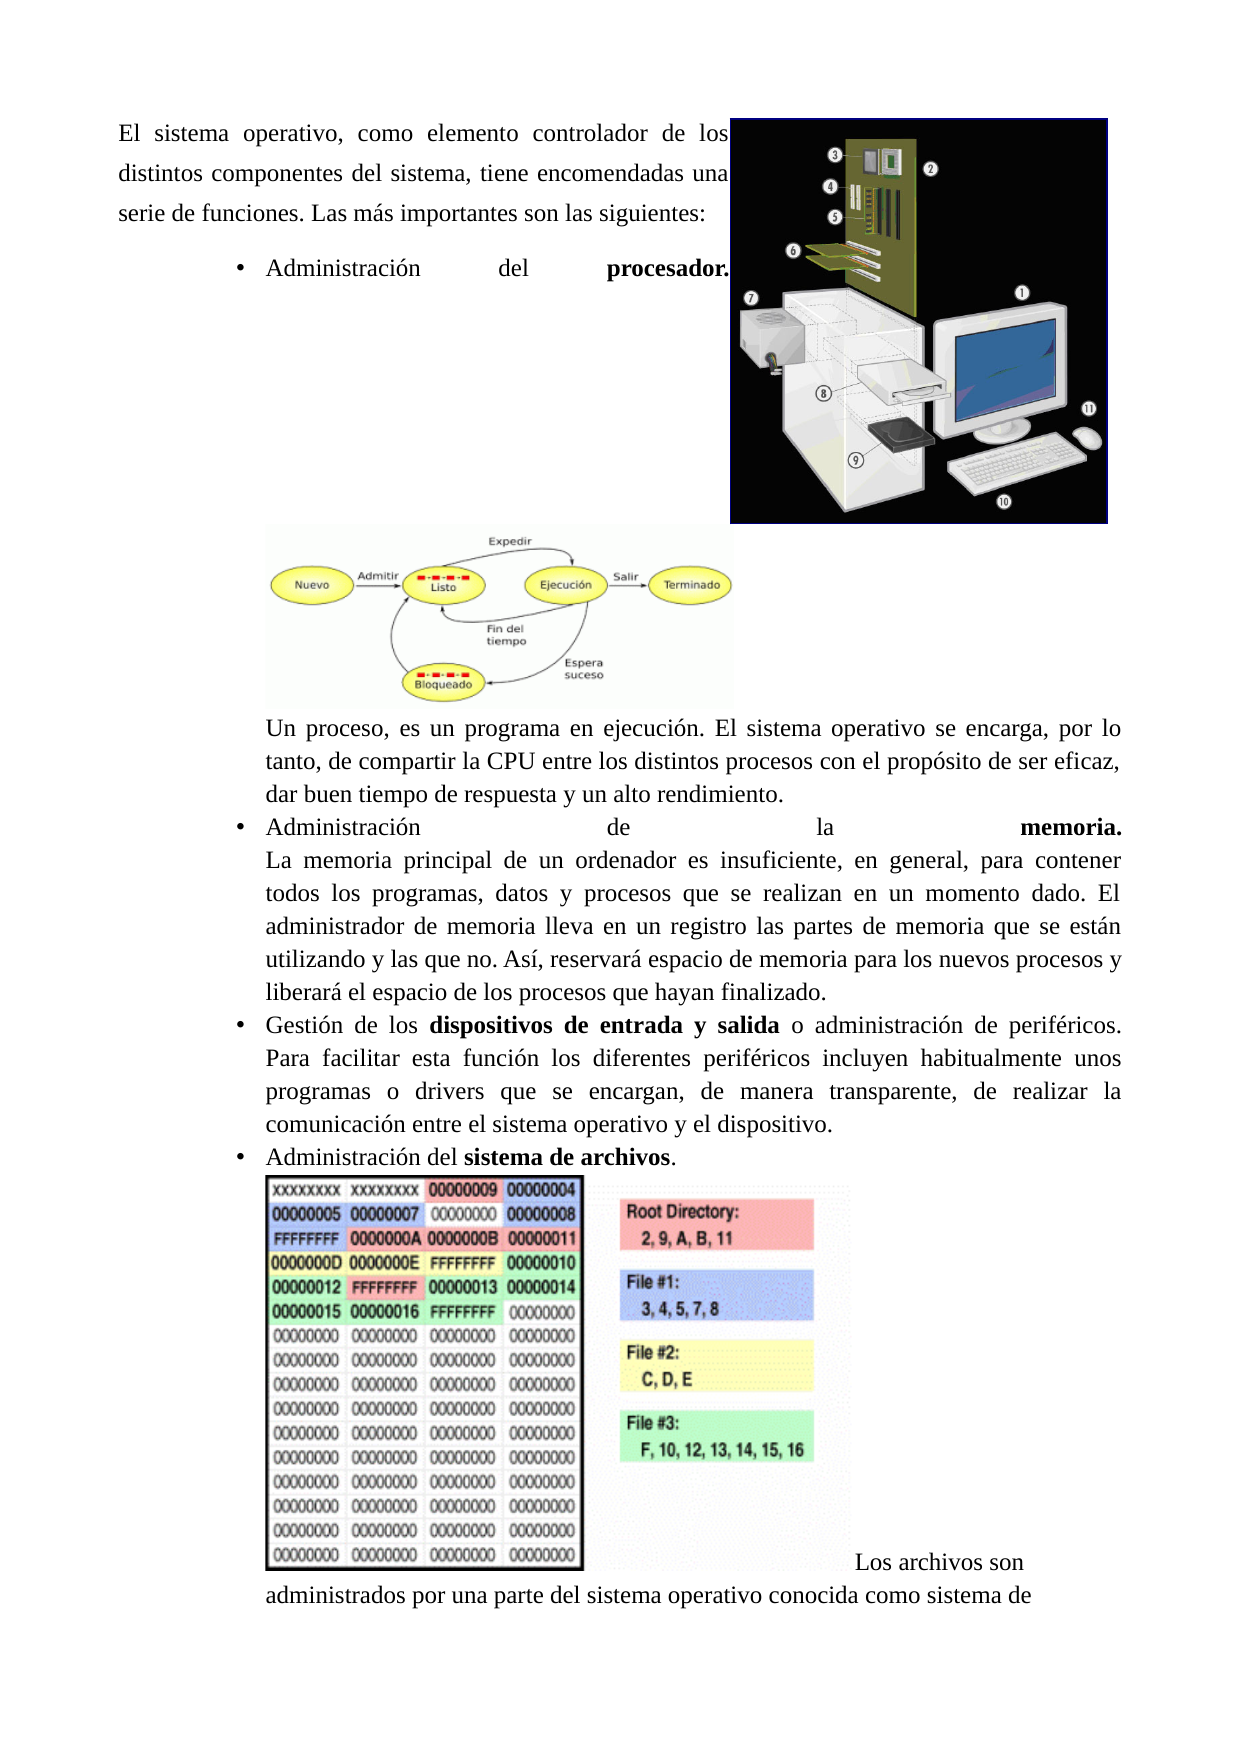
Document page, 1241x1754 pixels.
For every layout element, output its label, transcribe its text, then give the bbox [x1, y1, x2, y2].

list Administración del sistema de archivos. Los archivos son administrados por una parte del sistema operativo conocida como sistema de [236, 1142, 1122, 1609]
list Administración de la memoria. La memoria principal de un ordenador es insuficiente, en general, para contener todos los programas, datos y procesos que se realizan en un momento dado. El administrador de memoria lleva en un registro las partes de memoria que se están utilizando y las que no. Así, reservará espacio de memoria para los nuevos procesos y liberará el espacio de los procesos que hayan finalizado. [236, 812, 1122, 1006]
list Gestión de los dispositivos de entrada y salida o administración de periféricos. Para facilitar esta función los diferentes periféricos incluyen habitualmente unos programas o drivers que se encargan, de manera transparente, de realizar la comunicación entre el sistema operativo y el dispositivo. [236, 1010, 1122, 1138]
picture [265, 1175, 855, 1571]
text El sistema operativo, como elemento controlador de los distintos componentes del sistema, tiene encomendadas una serie de funciones. Las más importantes son las siguientes: [118, 118, 730, 524]
picture [731, 120, 1106, 523]
picture [265, 524, 735, 709]
list Administración del procesador. Un proceso, es un programa en ejecución. El sistema operativo se encarga, por lo tanto, de compartir la CPU entre los distintos procesos con el propósito de ser eficaz, dar buen tiempo de respuesta y un alto rendimiento. [236, 253, 1122, 808]
